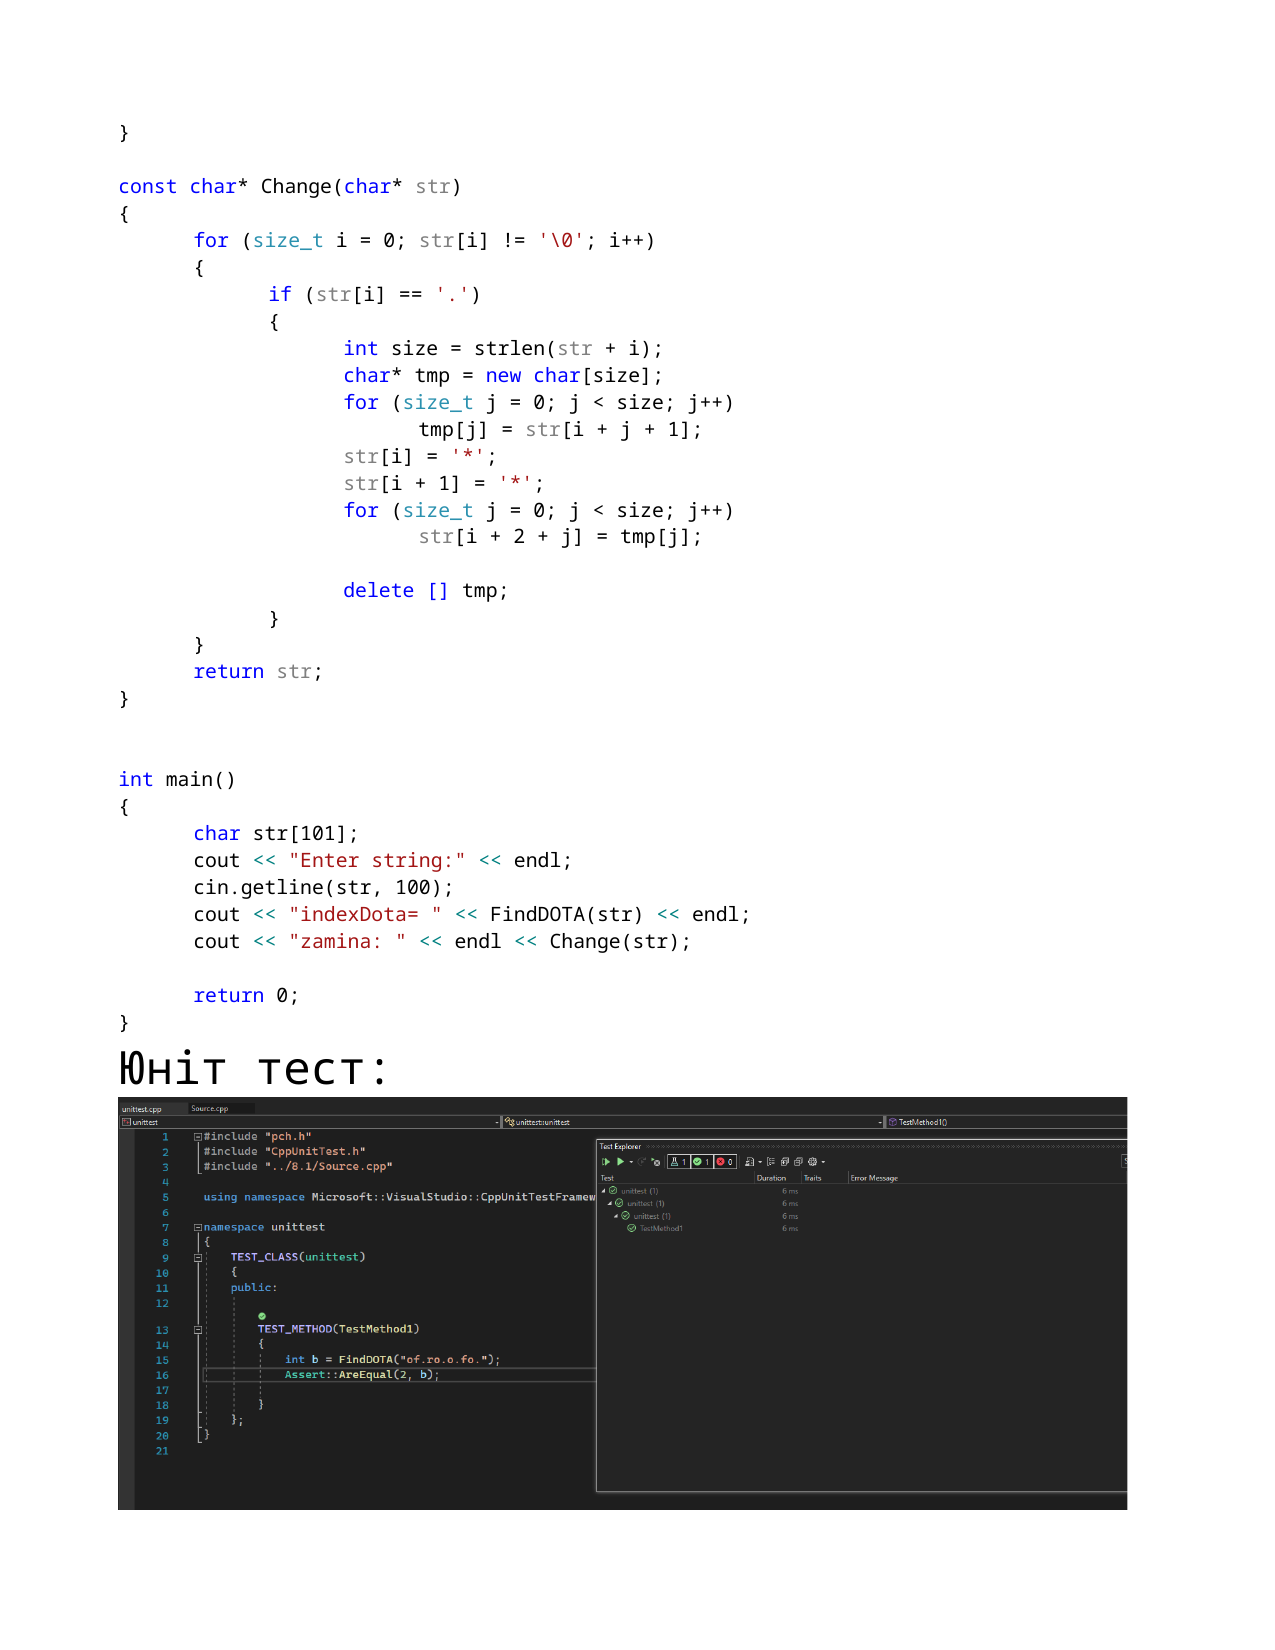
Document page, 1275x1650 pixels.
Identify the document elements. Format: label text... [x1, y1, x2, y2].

text } [118, 685, 1157, 712]
text return str; [118, 658, 1157, 685]
text if (str[i] == '.') [118, 280, 1157, 307]
text for (size_t i = 0; str[i] != '\0'; i++) [118, 226, 1157, 253]
text { [118, 307, 1157, 334]
text tmp[j] = str[i + j + 1]; [118, 415, 1157, 442]
text Юніт тест: [118, 1035, 1157, 1098]
text { [118, 253, 1157, 280]
text const char* Change(char* str) [118, 172, 1157, 199]
text cin.getline(str, 100); [118, 873, 1157, 901]
text char str[101]; [118, 819, 1157, 847]
text return 0; [118, 981, 1157, 1008]
text str[i] = '*'; [118, 442, 1157, 469]
text int size = strlen(str + i); [118, 334, 1157, 361]
text cout << "indexDota= " << FindDOTA(str) << endl; [118, 901, 1157, 927]
text char* tmp = new char[size]; [118, 361, 1157, 388]
text delete [] tmp; [118, 577, 1157, 604]
text cout << "zamina: " << endl << Change(str); [118, 927, 1157, 954]
text } [118, 118, 1157, 145]
text for (size_t j = 0; j < size; j++) [118, 496, 1157, 523]
text } [118, 1008, 1157, 1035]
text { [118, 199, 1157, 226]
text for (size_t j = 0; j < size; j++) [118, 388, 1157, 415]
text { [118, 793, 1157, 819]
text str[i + 2 + j] = tmp[j]; [118, 523, 1157, 550]
text cout << "Enter string:" << endl; [118, 847, 1157, 873]
text } [118, 631, 1157, 658]
text str[i + 1] = '*'; [118, 469, 1157, 496]
text int main() [118, 766, 1157, 793]
text } [118, 604, 1157, 631]
